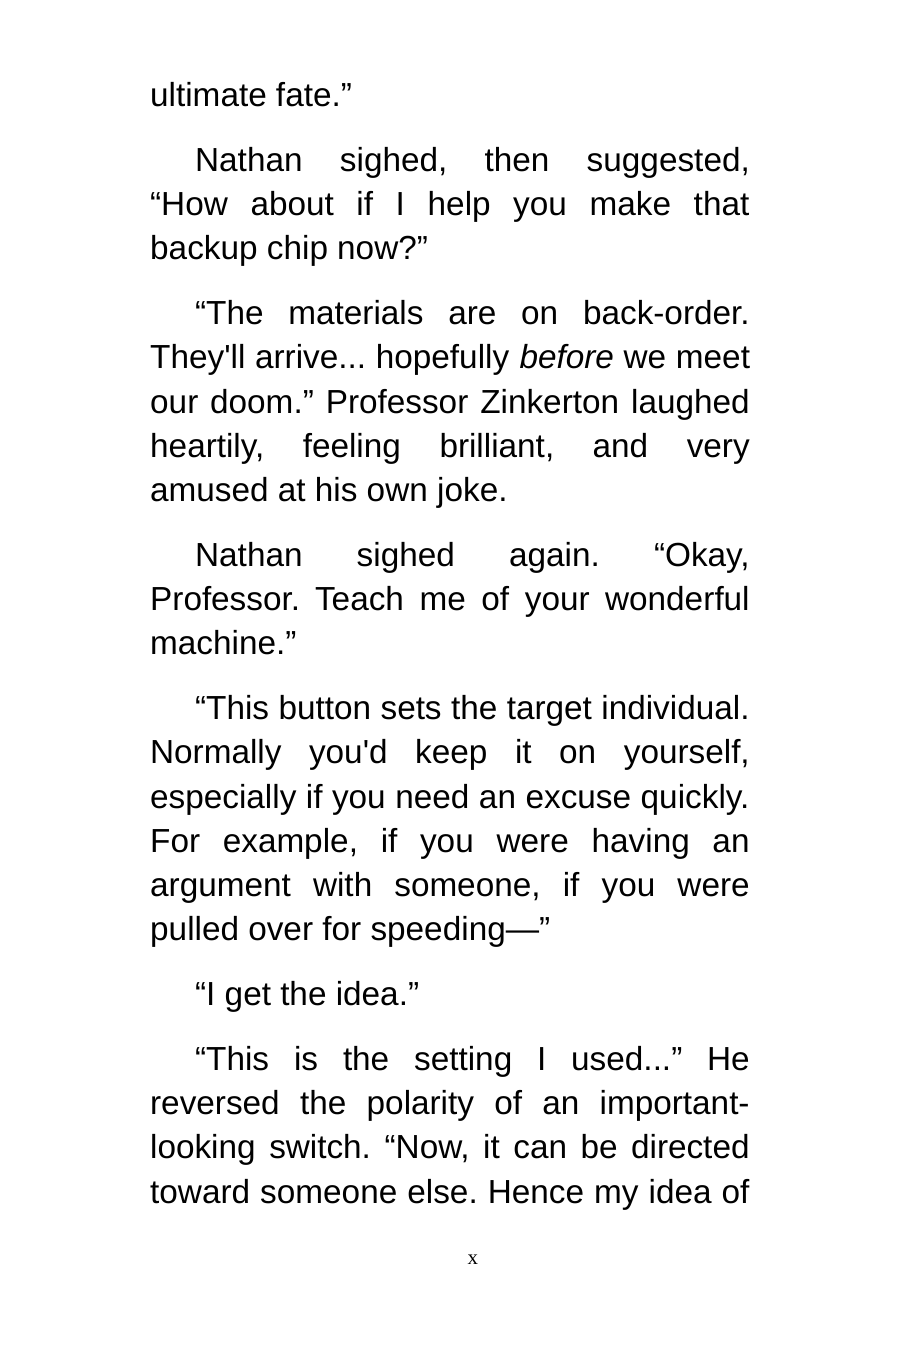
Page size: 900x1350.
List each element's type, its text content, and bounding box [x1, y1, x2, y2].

text “The materials are on back-order. They'll arrive... hopefully before we meet our doom.” Professor Zinkerton laughed heartily, feeling brilliant, and very amused at his own joke. [150, 293, 750, 508]
text “This button sets the target individual. Normally you'd keep it on yourself, especially if you need an excuse quickly. For example, if you were having an argument with someone, if you were pulled over for speeding—” [150, 688, 750, 948]
text Nathan sighed, then suggested, “How about if I help you make that backup chip now?” [150, 140, 750, 267]
text Nathan sighed again. “Okay, Professor. Teach me of your wonderful machine.” [150, 535, 750, 662]
text “This is the setting I used...” He reversed the polarity of an important-looking switch. “Now, it can be directed toward someone else. Hence my idea of [150, 1039, 750, 1210]
text “I get the idea.” [150, 974, 750, 1013]
text ultimate fate.” [150, 75, 750, 113]
